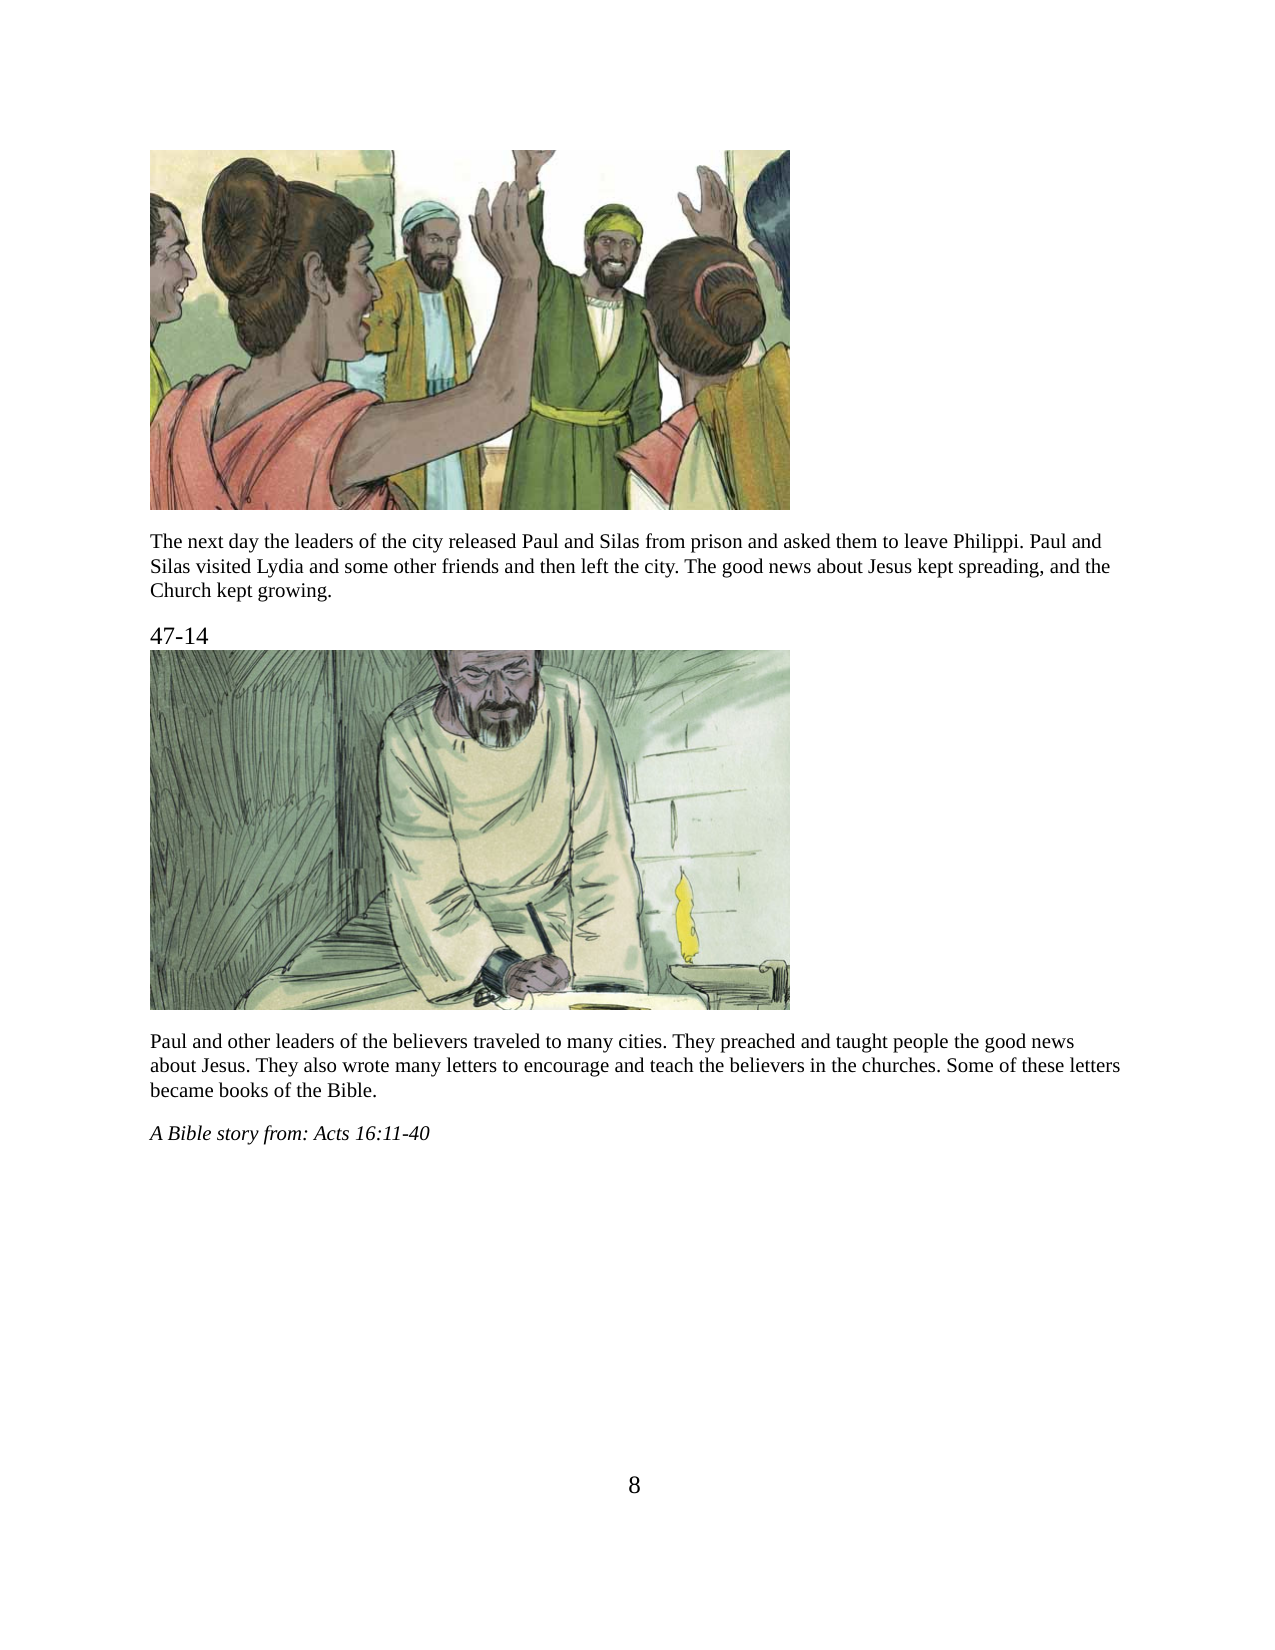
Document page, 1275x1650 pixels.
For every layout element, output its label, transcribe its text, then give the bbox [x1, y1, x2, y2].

text A Bible story from: Acts 16:11-40 [150, 1121, 1125, 1145]
subtitle 47-14 [150, 621, 1125, 650]
text The next day the leaders of the city released Paul and Silas from prison and asked them to leave Philippi. Paul and Silas visited Lydia and some other friends and then left the city. The good news about Jesus kept spreading, and the Church kept growing. [150, 529, 1125, 602]
picture [150, 150, 790, 510]
text Paul and other leaders of the believers traveled to many cities. They preached and taught people the good news about Jesus. They also wrote many letters to encourage and teach the believers in the churches. Some of these letters became books of the Bible. [150, 1029, 1125, 1102]
picture [150, 650, 790, 1010]
